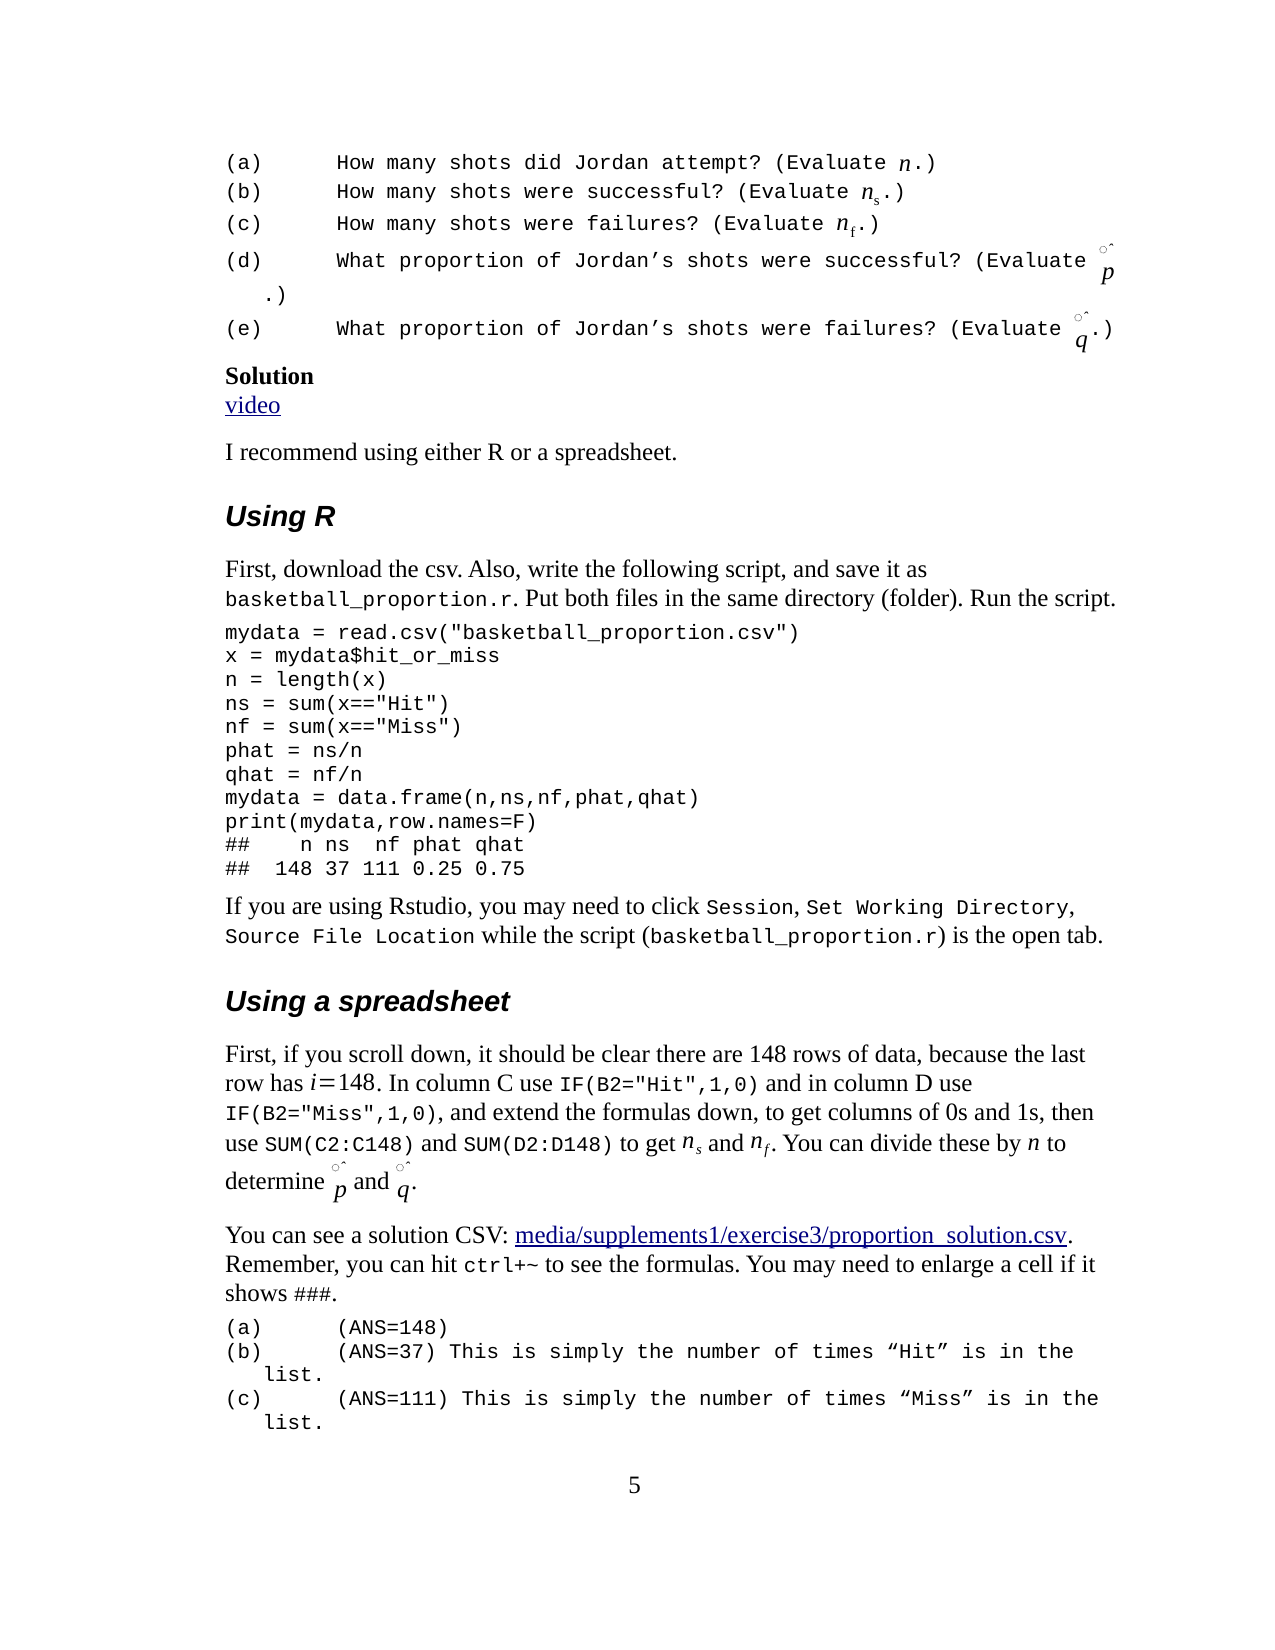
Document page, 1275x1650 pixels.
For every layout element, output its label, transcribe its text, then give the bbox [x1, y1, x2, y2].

list (ANS=111) This is simply the number of times “Miss” is in the list. [225, 1388, 1125, 1435]
list First, if you scroll down, it should be clear there are 148 rows of data, because the last row has . In column C use IF(B2="Hit",1,0) and in column D use IF(B2="Miss",1,0), and extend the formulas down, to get columns of 0s and 1s, then use SUM(C2:C148) and SUM(D2:D148) to get and . You can divide these by to determine and . [187, 1039, 1125, 1202]
list You can see a solution CSV: media/supplements1/exercise3/proportion_solution.csv. Remember, you can hit ctrl+~ to see the formulas. You may need to enlarge a cell if it shows ###. [187, 1220, 1125, 1308]
subtitle Using R [187, 499, 1125, 533]
list If you are using Rstudio, you may need to click Session, Set Working Directory, Source File Location while the script (basketball_proportion.r) is the open tab. [187, 891, 1125, 950]
subtitle Using a spreadsheet [187, 984, 1125, 1017]
list What proportion of Jordan’s shots were successful? (Evaluate .) [225, 240, 1125, 308]
list mydata = data.frame(n,ns,nf,phat,qhat) [187, 787, 1125, 811]
list n = length(x) [187, 669, 1125, 693]
list phat = ns/n [187, 740, 1125, 763]
list How many shots did Jordan attempt? (Evaluate .) [225, 150, 1125, 178]
list What proportion of Jordan’s shots were failures? (Evaluate .) [225, 308, 1125, 352]
list mydata = read.csv("basketball_proportion.csv") [187, 622, 1125, 645]
list print(mydata,row.names=F) [187, 811, 1125, 834]
list ## n ns nf phat qhat [187, 834, 1125, 858]
list How many shots were failures? (Evaluate .) [225, 209, 1125, 240]
list Solution video [187, 361, 1125, 419]
list (ANS=148) [225, 1317, 1125, 1341]
list x = mydata$hit_or_miss [187, 645, 1125, 669]
list I recommend using either R or a spreadsheet. [187, 437, 1125, 465]
list nf = sum(x=="Miss") [187, 716, 1125, 740]
list ## 148 37 111 0.25 0.75 [187, 858, 1125, 882]
list How many shots were successful? (Evaluate .) [225, 178, 1125, 209]
list (ANS=37) This is simply the number of times “Hit” is in the list. [225, 1341, 1125, 1388]
list qhat = nf/n [187, 763, 1125, 787]
list ns = sum(x=="Hit") [187, 693, 1125, 716]
list First, download the csv. Also, write the following script, and save it as basketball_proportion.r. Put both files in the same directory (folder). Run the script. [187, 554, 1125, 613]
